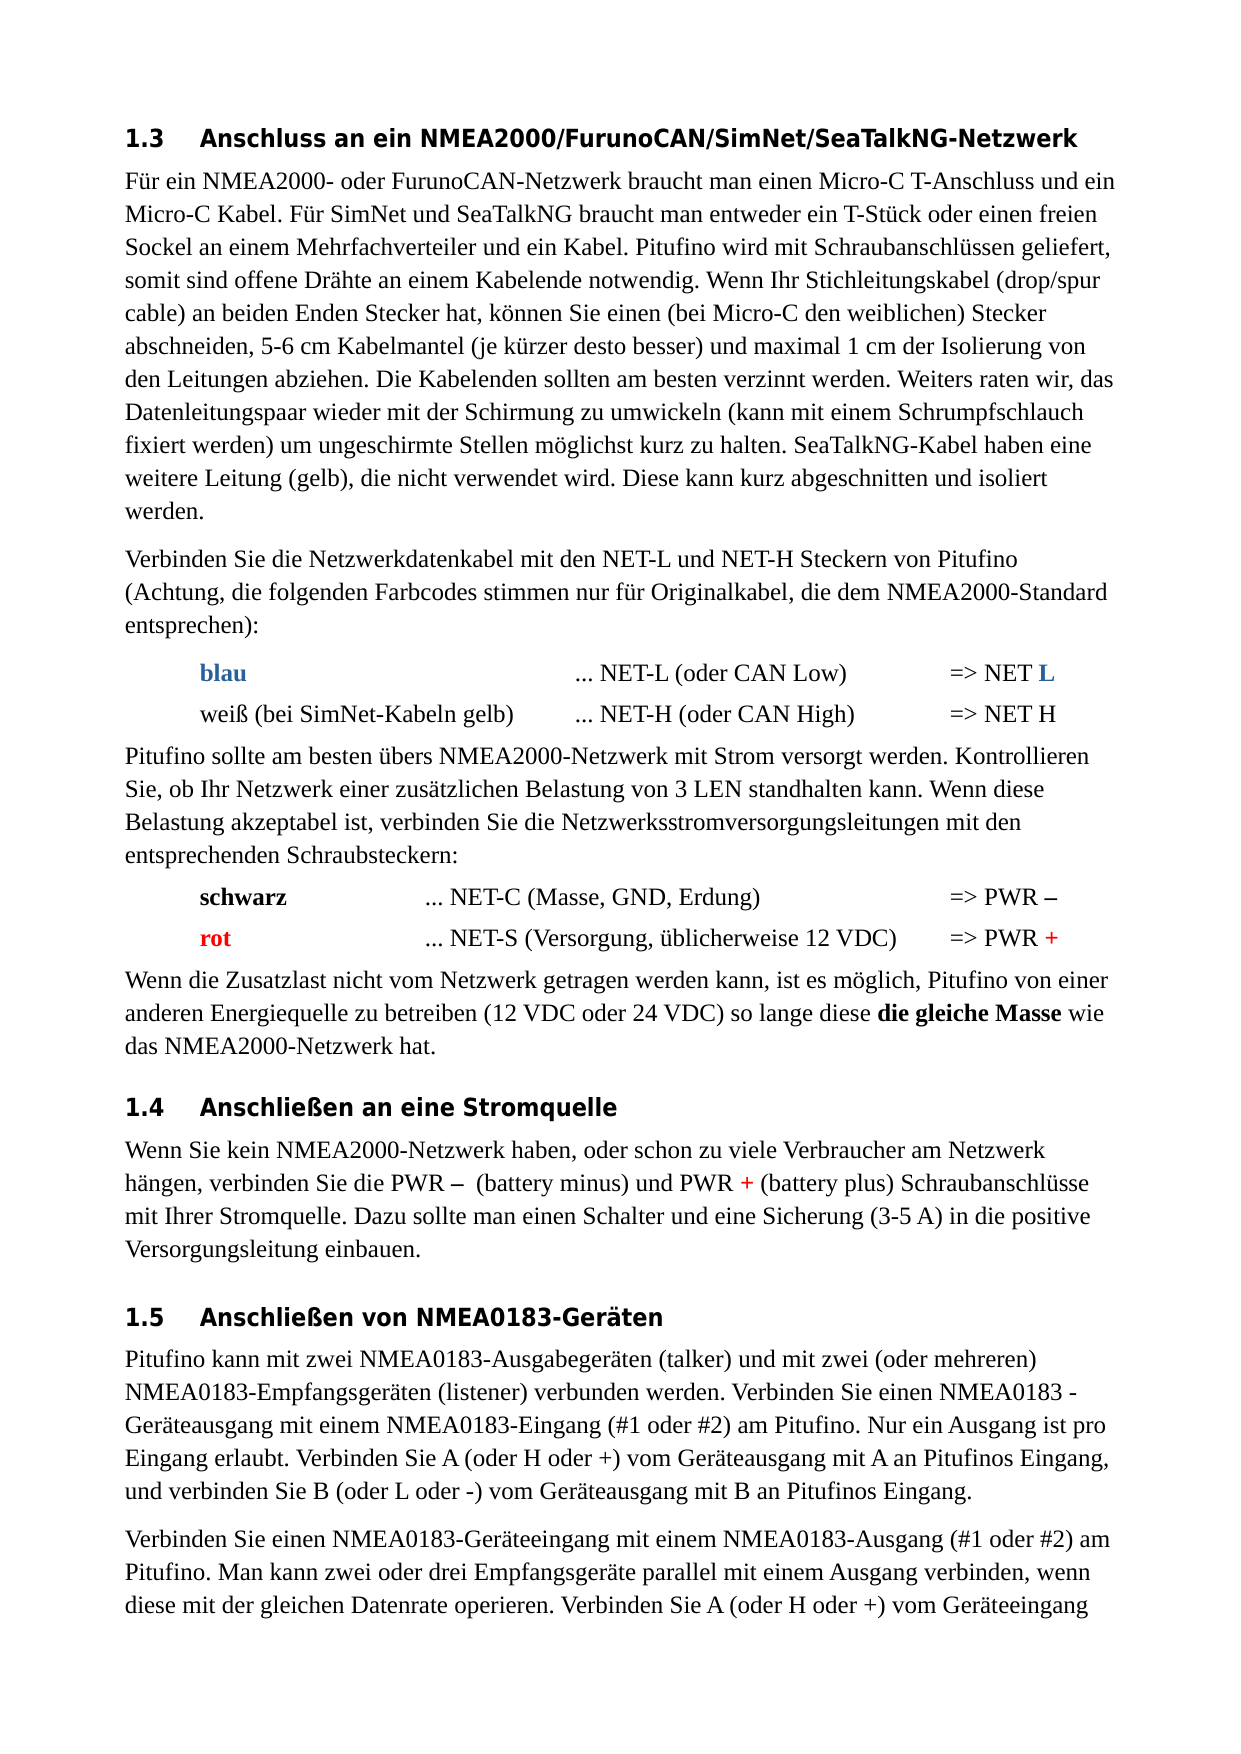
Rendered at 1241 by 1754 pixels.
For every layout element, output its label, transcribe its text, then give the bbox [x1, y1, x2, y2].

subtitle Anschluss an ein NMEA2000/FurunoCAN/SimNet/SeaTalkNG-Netzwerk [124, 124, 1116, 154]
text Wenn die Zusatzlast nicht vom Netzwerk getragen werden kann, ist es möglich, Pitufino von einer anderen Energiequelle zu betreiben (12 VDC oder 24 VDC) so lange diese die gleiche Masse wie das NMEA2000-Netzwerk hat. [124, 965, 1116, 1060]
text weiß (bei SimNet-Kabeln gelb) ... NET-H (oder CAN High) => NET H [124, 699, 1116, 728]
text Verbinden Sie die Netzwerkdatenkabel mit den NET-L und NET-H Steckern von Pitufino (Achtung, die folgenden Farbcodes stimmen nur für Originalkabel, die dem NMEA2000-Standard entsprechen): [124, 544, 1116, 639]
text blau ... NET-L (oder CAN Low) => NET L [124, 658, 1116, 686]
text rot ... NET-S (Versorgung, üblicherweise 12 VDC) => PWR + [124, 923, 1116, 952]
text Pitufino sollte am besten übers NMEA2000-Netzwerk mit Strom versorgt werden. Kontrollieren Sie, ob Ihr Netzwerk einer zusätzlichen Belastung von 3 LEN standhalten kann. Wenn diese Belastung akzeptabel ist, verbinden Sie die Netzwerksstromversorgungsleitungen mit den entsprechenden Schraubsteckern: [124, 741, 1116, 869]
text Pitufino kann mit zwei NMEA0183-Ausgabegeräten (talker) und mit zwei (oder mehreren) NMEA0183-Empfangsgeräten (listener) verbunden werden. Verbinden Sie einen NMEA0183 -Geräteausgang mit einem NMEA0183-Eingang (#1 oder #2) am Pitufino. Nur ein Ausgang ist pro Eingang erlaubt. Verbinden Sie A (oder H oder +) vom Geräteausgang mit A an Pitufinos Eingang, und verbinden Sie B (oder L oder -) vom Geräteausgang mit B an Pitufinos Eingang. [124, 1344, 1116, 1505]
subtitle Anschließen an eine Stromquelle [124, 1093, 1116, 1123]
text Für ein NMEA2000- oder FurunoCAN-Netzwerk braucht man einen Micro-C T-Anschluss und ein Micro-C Kabel. Für SimNet und SeaTalkNG braucht man entweder ein T-Stück oder einen freien Sockel an einem Mehrfachverteiler und ein Kabel. Pitufino wird mit Schraubanschlüssen geliefert, somit sind offene Drähte an einem Kabelende notwendig. Wenn Ihr Stichleitungskabel (drop/spur cable) an beiden Enden Stecker hat, können Sie einen (bei Micro-C den weiblichen) Stecker abschneiden, 5-6 cm Kabelmantel (je kürzer desto besser) und maximal 1 cm der Isolierung von den Leitungen abziehen. Die Kabelenden sollten am besten verzinnt werden. Weiters raten wir, das Datenleitungspaar wieder mit der Schirmung zu umwickeln (kann mit einem Schrumpfschlauch fixiert werden) um ungeschirmte Stellen möglichst kurz zu halten. SeaTalkNG-Kabel haben eine weitere Leitung (gelb), die nicht verwendet wird. Diese kann kurz abgeschnitten und isoliert werden. [124, 166, 1116, 525]
subtitle Anschließen von NMEA0183-Geräten [124, 1303, 1116, 1332]
text Wenn Sie kein NMEA2000-Netzwerk haben, oder schon zu viele Verbraucher am Netzwerk hängen, verbinden Sie die PWR – (battery minus) und PWR + (battery plus) Schraubanschlüsse mit Ihrer Stromquelle. Dazu sollte man einen Schalter und eine Sicherung (3-5 A) in die positive Versorgungsleitung einbauen. [124, 1135, 1116, 1263]
text Verbinden Sie einen NMEA0183-Geräteeingang mit einem NMEA0183-Ausgang (#1 oder #2) am Pitufino. Man kann zwei oder drei Empfangsgeräte parallel mit einem Ausgang verbinden, wenn diese mit der gleichen Datenrate operieren. Verbinden Sie A (oder H oder +) vom Geräteeingang [124, 1524, 1116, 1619]
text schwarz ... NET-C (Masse, GND, Erdung) => PWR – [124, 882, 1116, 910]
